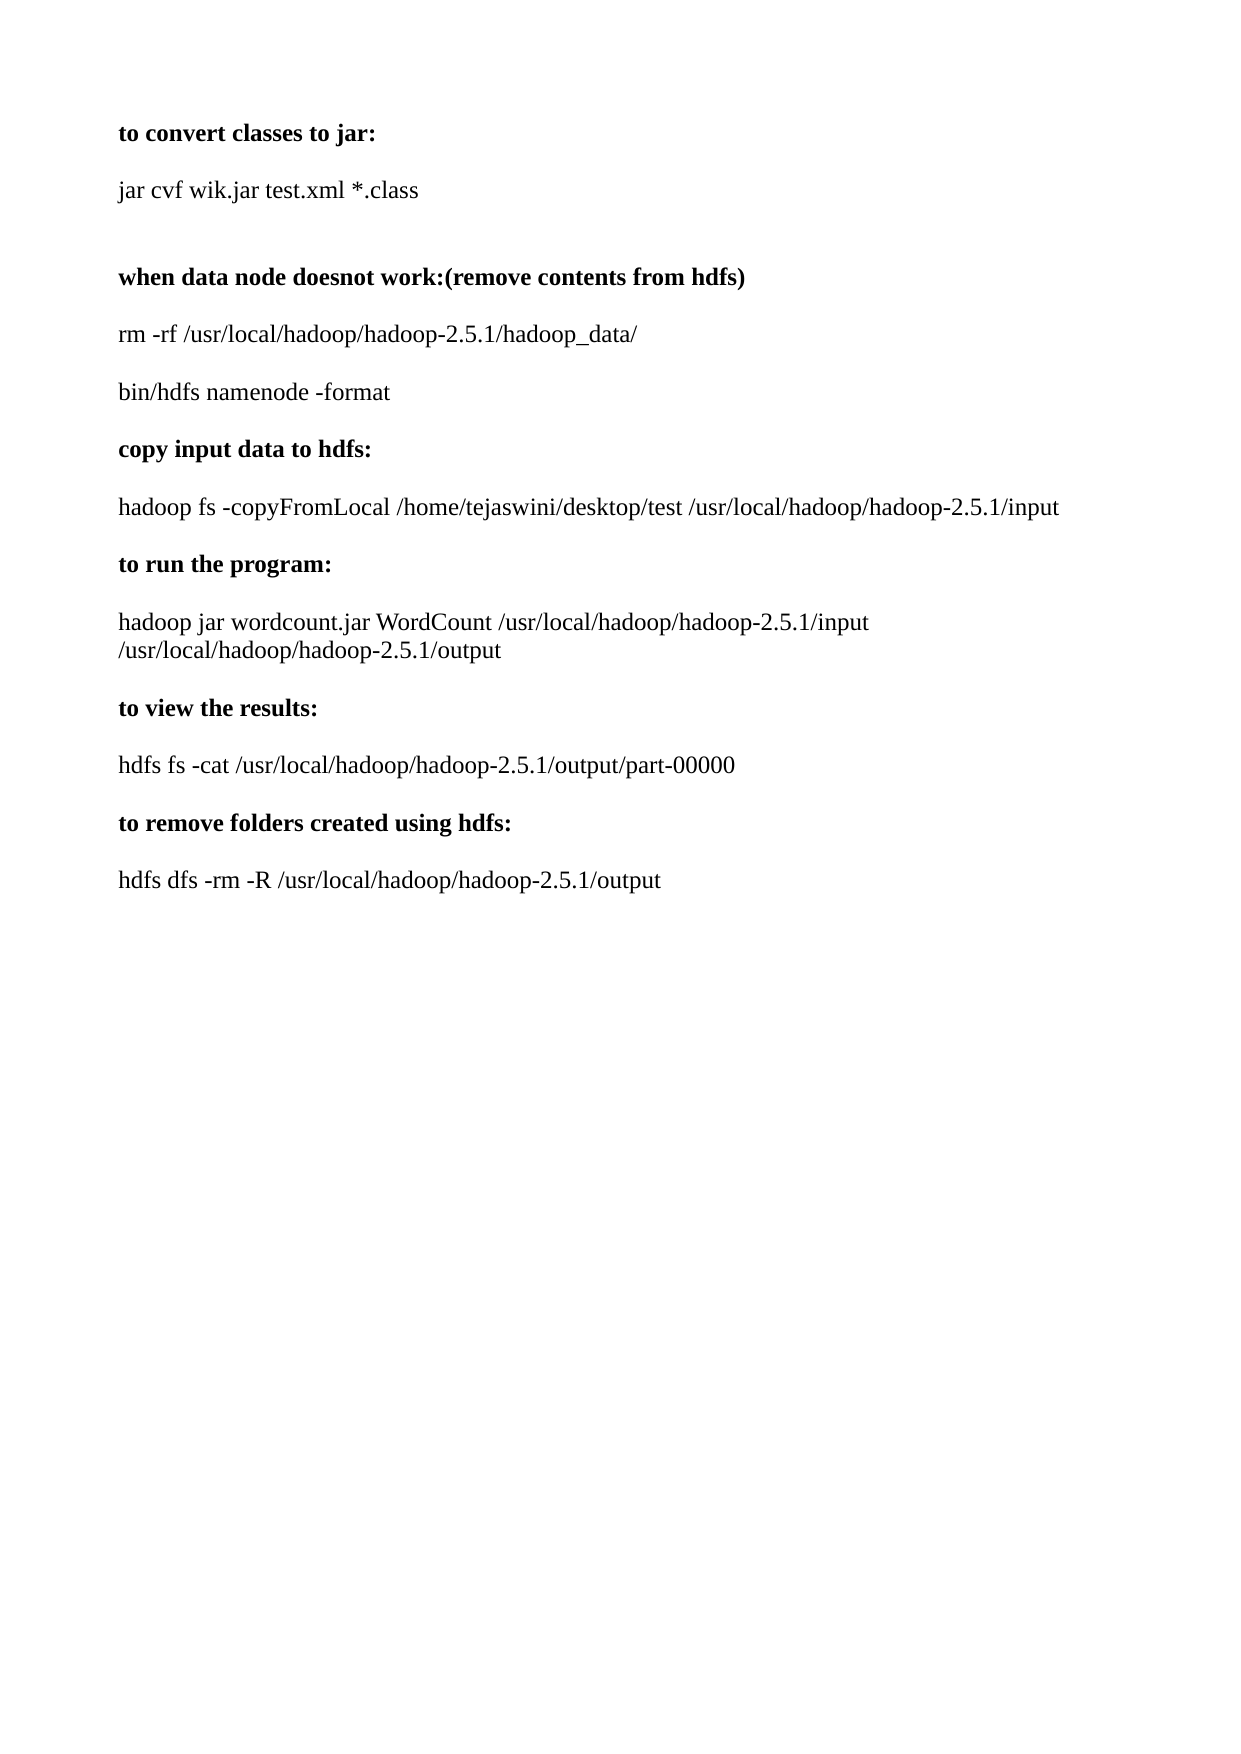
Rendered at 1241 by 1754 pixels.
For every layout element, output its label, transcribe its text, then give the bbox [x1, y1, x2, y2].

text hadoop jar wordcount.jar WordCount /usr/local/hadoop/hadoop-2.5.1/input /usr/local/hadoop/hadoop-2.5.1/output [118, 607, 1122, 664]
text to run the program: [118, 549, 1122, 578]
text rm -rf /usr/local/hadoop/hadoop-2.5.1/hadoop_data/ [118, 319, 1122, 348]
text to remove folders created using hdfs: [118, 808, 1122, 837]
text hadoop fs -copyFromLocal /home/tejaswini/desktop/test /usr/local/hadoop/hadoop-2.5.1/input [118, 492, 1122, 521]
text bin/hdfs namenode -format [118, 377, 1122, 406]
text when data node doesnot work:(remove contents from hdfs) [118, 262, 1122, 291]
text copy input data to hdfs: [118, 434, 1122, 463]
text hdfs fs -cat /usr/local/hadoop/hadoop-2.5.1/output/part-00000 [118, 751, 1122, 779]
text to view the results: [118, 693, 1122, 722]
text hdfs dfs -rm -R /usr/local/hadoop/hadoop-2.5.1/output [118, 866, 1122, 894]
text jar cvf wik.jar test.xml *.class [118, 176, 1122, 204]
text to convert classes to jar: [118, 118, 1122, 147]
